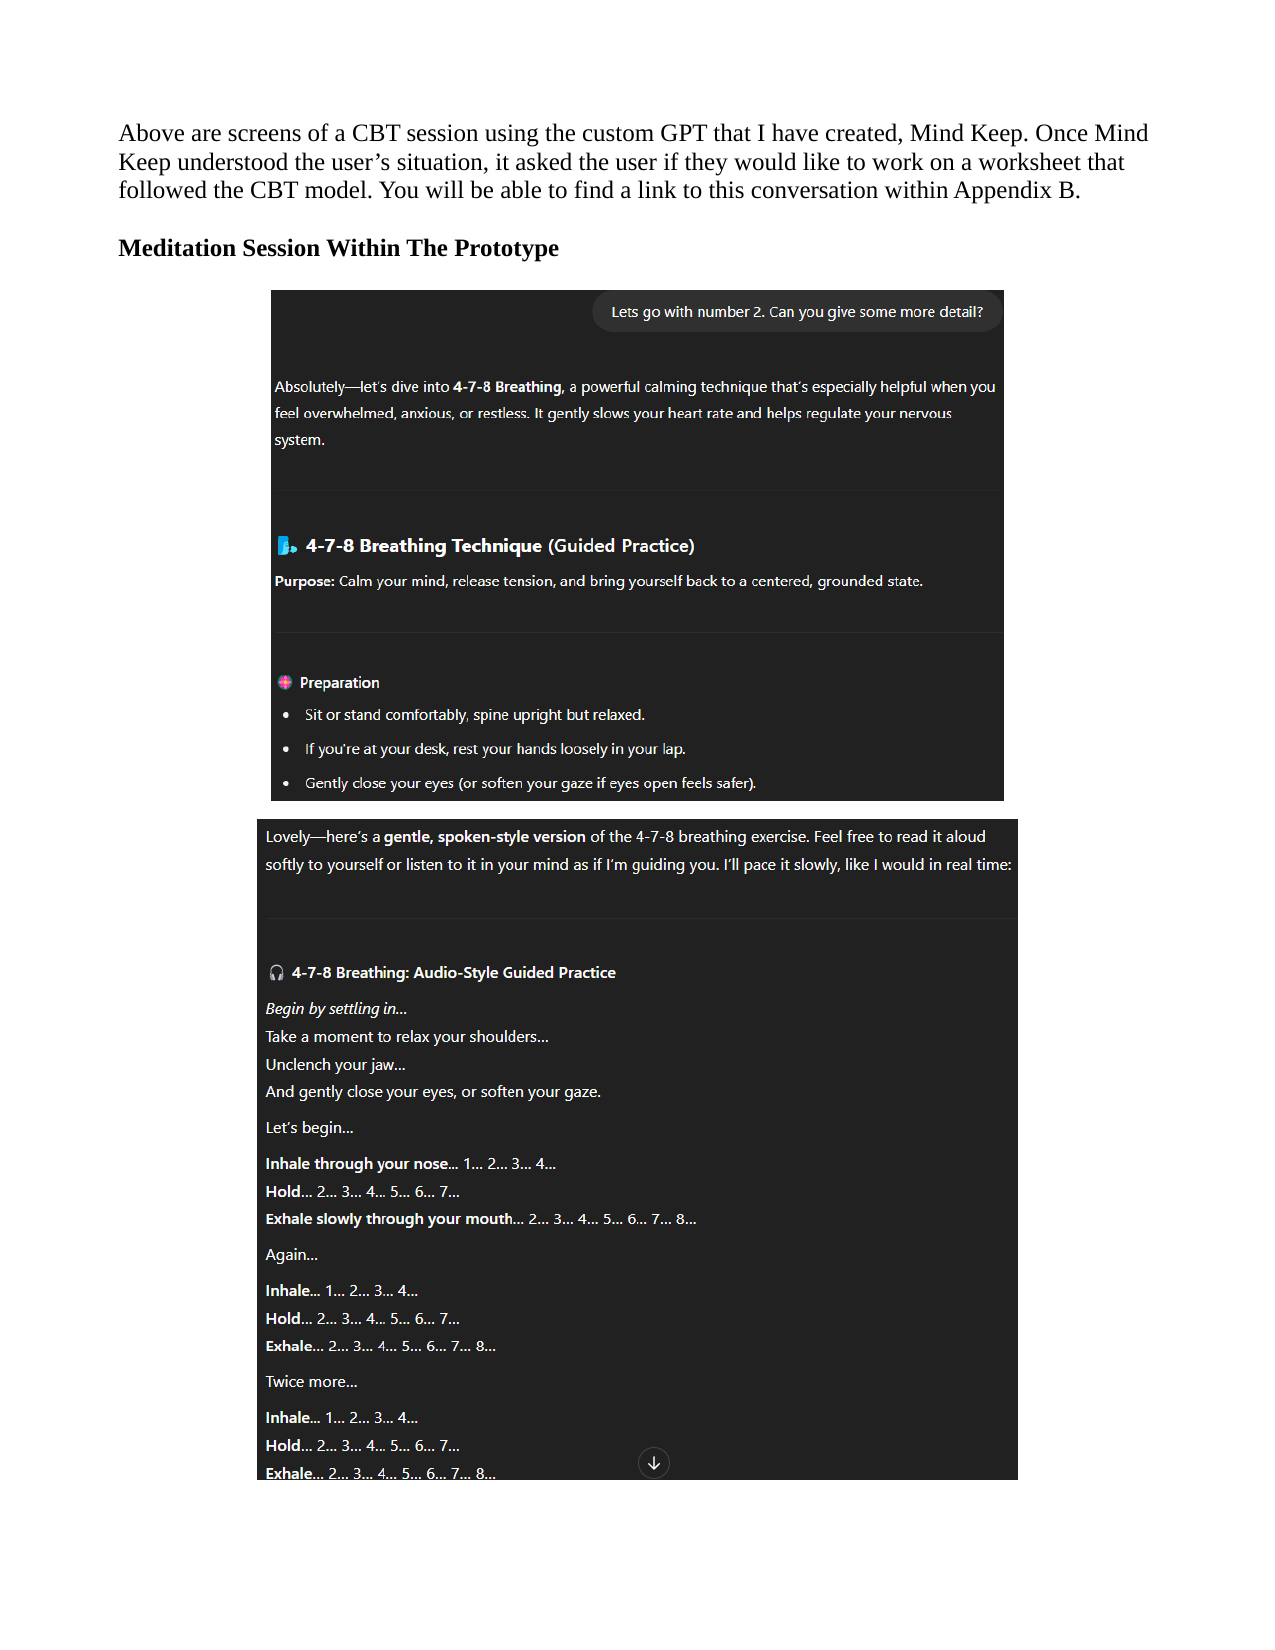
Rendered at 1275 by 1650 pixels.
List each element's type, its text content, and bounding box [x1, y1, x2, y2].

picture [271, 290, 1004, 801]
text Meditation Session Within The Prototype [118, 233, 1157, 262]
text Above are screens of a CBT session using the custom GPT that I have created, Mind Keep. Once Mind Keep understood the user’s situation, it asked the user if they would like to work on a worksheet that followed the CBT model. You will be able to find a link to this conversation within Appendix B. [118, 118, 1157, 204]
picture [257, 819, 1018, 1480]
